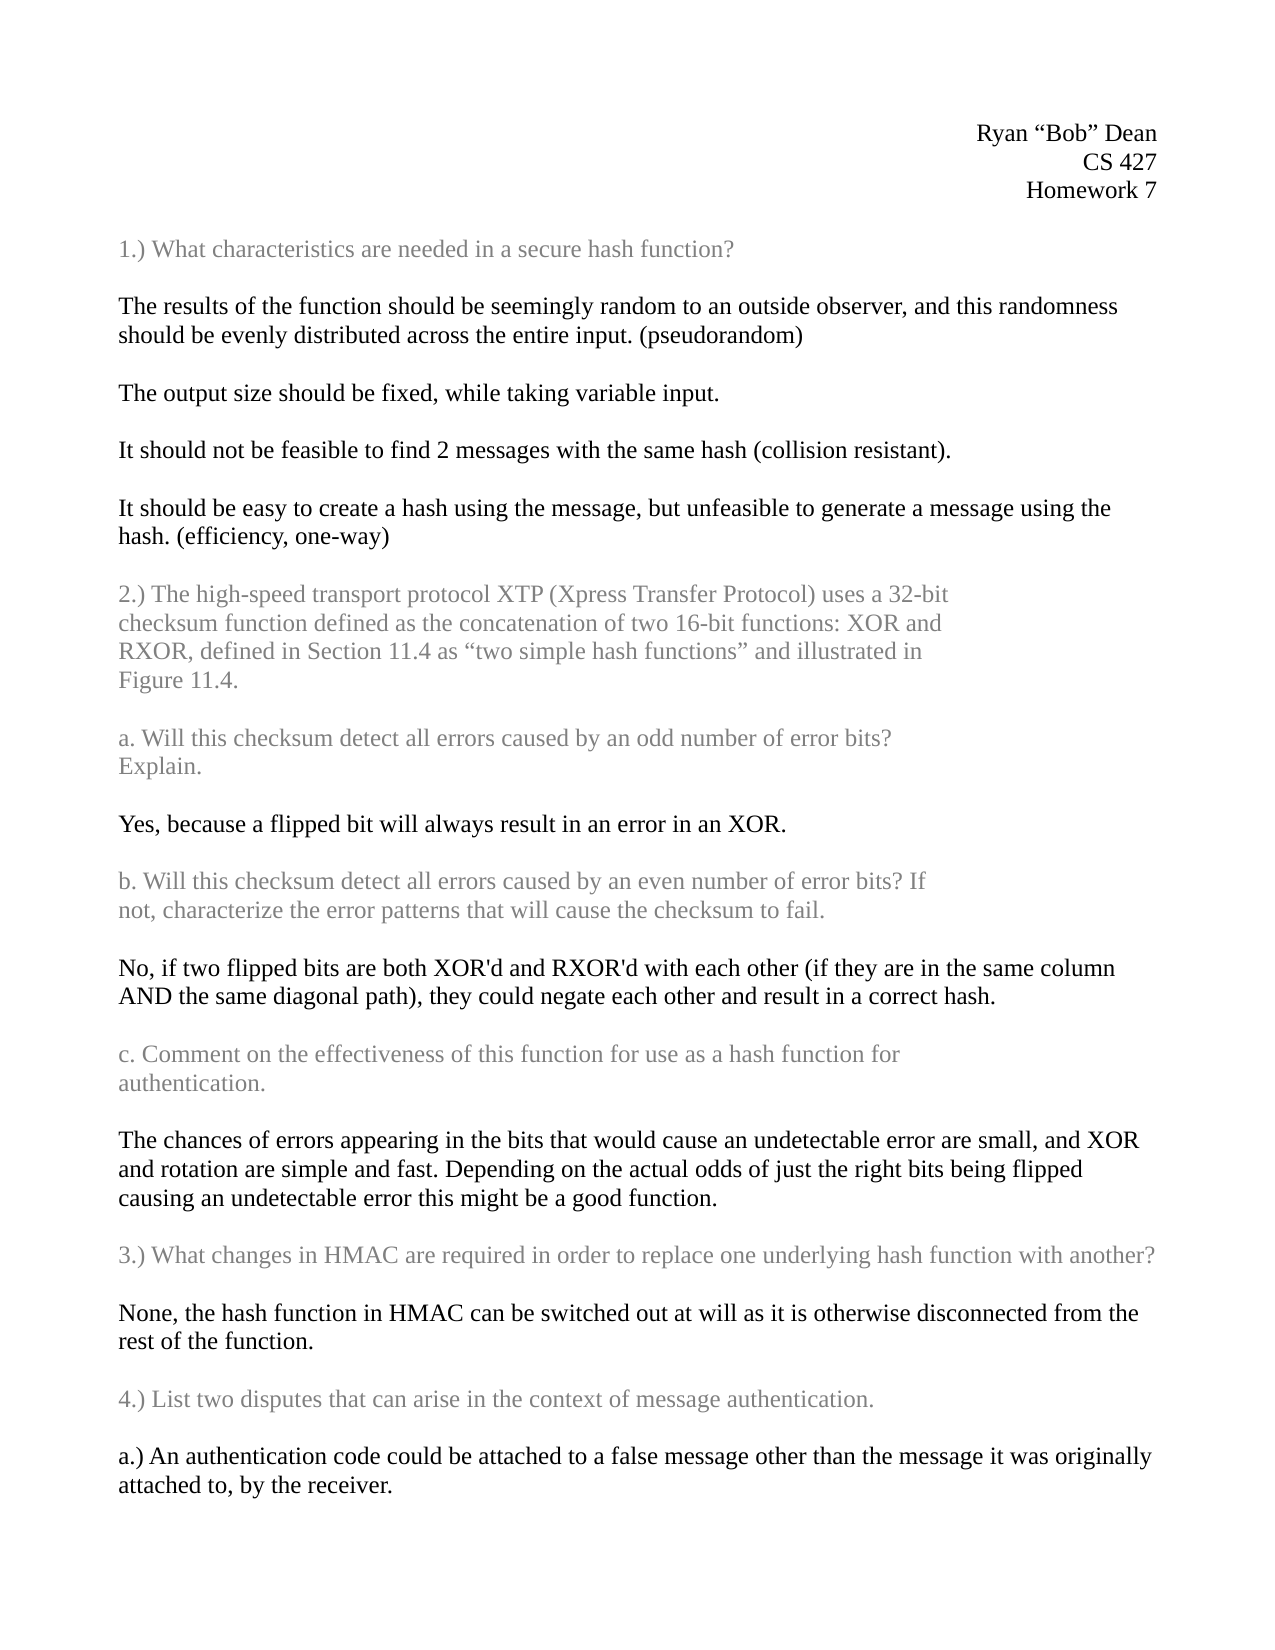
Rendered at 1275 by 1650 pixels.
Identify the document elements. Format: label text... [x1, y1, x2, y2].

text 4.) List two disputes that can arise in the context of message authentication. [118, 1384, 1157, 1413]
text a. Will this checksum detect all errors caused by an odd number of error bits? [118, 723, 1157, 751]
text b. Will this checksum detect all errors caused by an even number of error bits? If [118, 866, 1157, 895]
text checksum function defined as the concatenation of two 16-bit functions: XOR and [118, 608, 1157, 636]
text It should be easy to create a hash using the message, but unfeasible to generate a message using the hash. (efficiency, one-way) [118, 493, 1157, 550]
text not, characterize the error patterns that will cause the checksum to fail. [118, 895, 1157, 924]
text Yes, because a flipped bit will always result in an error in an XOR. [118, 809, 1157, 838]
text authentication. [118, 1068, 1157, 1096]
text 1.) What characteristics are needed in a secure hash function? [118, 234, 1157, 263]
text Explain. [118, 751, 1157, 780]
text The output size should be fixed, while taking variable input. [118, 378, 1157, 406]
text 3.) What changes in HMAC are required in order to replace one underlying hash function with another? [118, 1240, 1157, 1269]
text The chances of errors appearing in the bits that would cause an undetectable error are small, and XOR and rotation are simple and fast. Depending on the actual odds of just the right bits being flipped causing an undetectable error this might be a good function. [118, 1125, 1157, 1211]
text 2.) The high-speed transport protocol XTP (Xpress Transfer Protocol) uses a 32-bit [118, 579, 1157, 608]
text a.) An authentication code could be attached to a false message other than the message it was originally attached to, by the receiver. [118, 1441, 1157, 1499]
text c. Comment on the effectiveness of this function for use as a hash function for [118, 1039, 1157, 1068]
text None, the hash function in HMAC can be switched out at will as it is otherwise disconnected from the rest of the function. [118, 1298, 1157, 1355]
text Figure 11.4. [118, 665, 1157, 694]
text It should not be feasible to find 2 messages with the same hash (collision resistant). [118, 435, 1157, 464]
text No, if two flipped bits are both XOR'd and RXOR'd with each other (if they are in the same column AND the same diagonal path), they could negate each other and result in a correct hash. [118, 953, 1157, 1010]
text RXOR, defined in Section 11.4 as “two simple hash functions” and illustrated in [118, 636, 1157, 665]
text The results of the function should be seemingly random to an outside observer, and this randomness should be evenly distributed across the entire input. (pseudorandom) [118, 291, 1157, 349]
